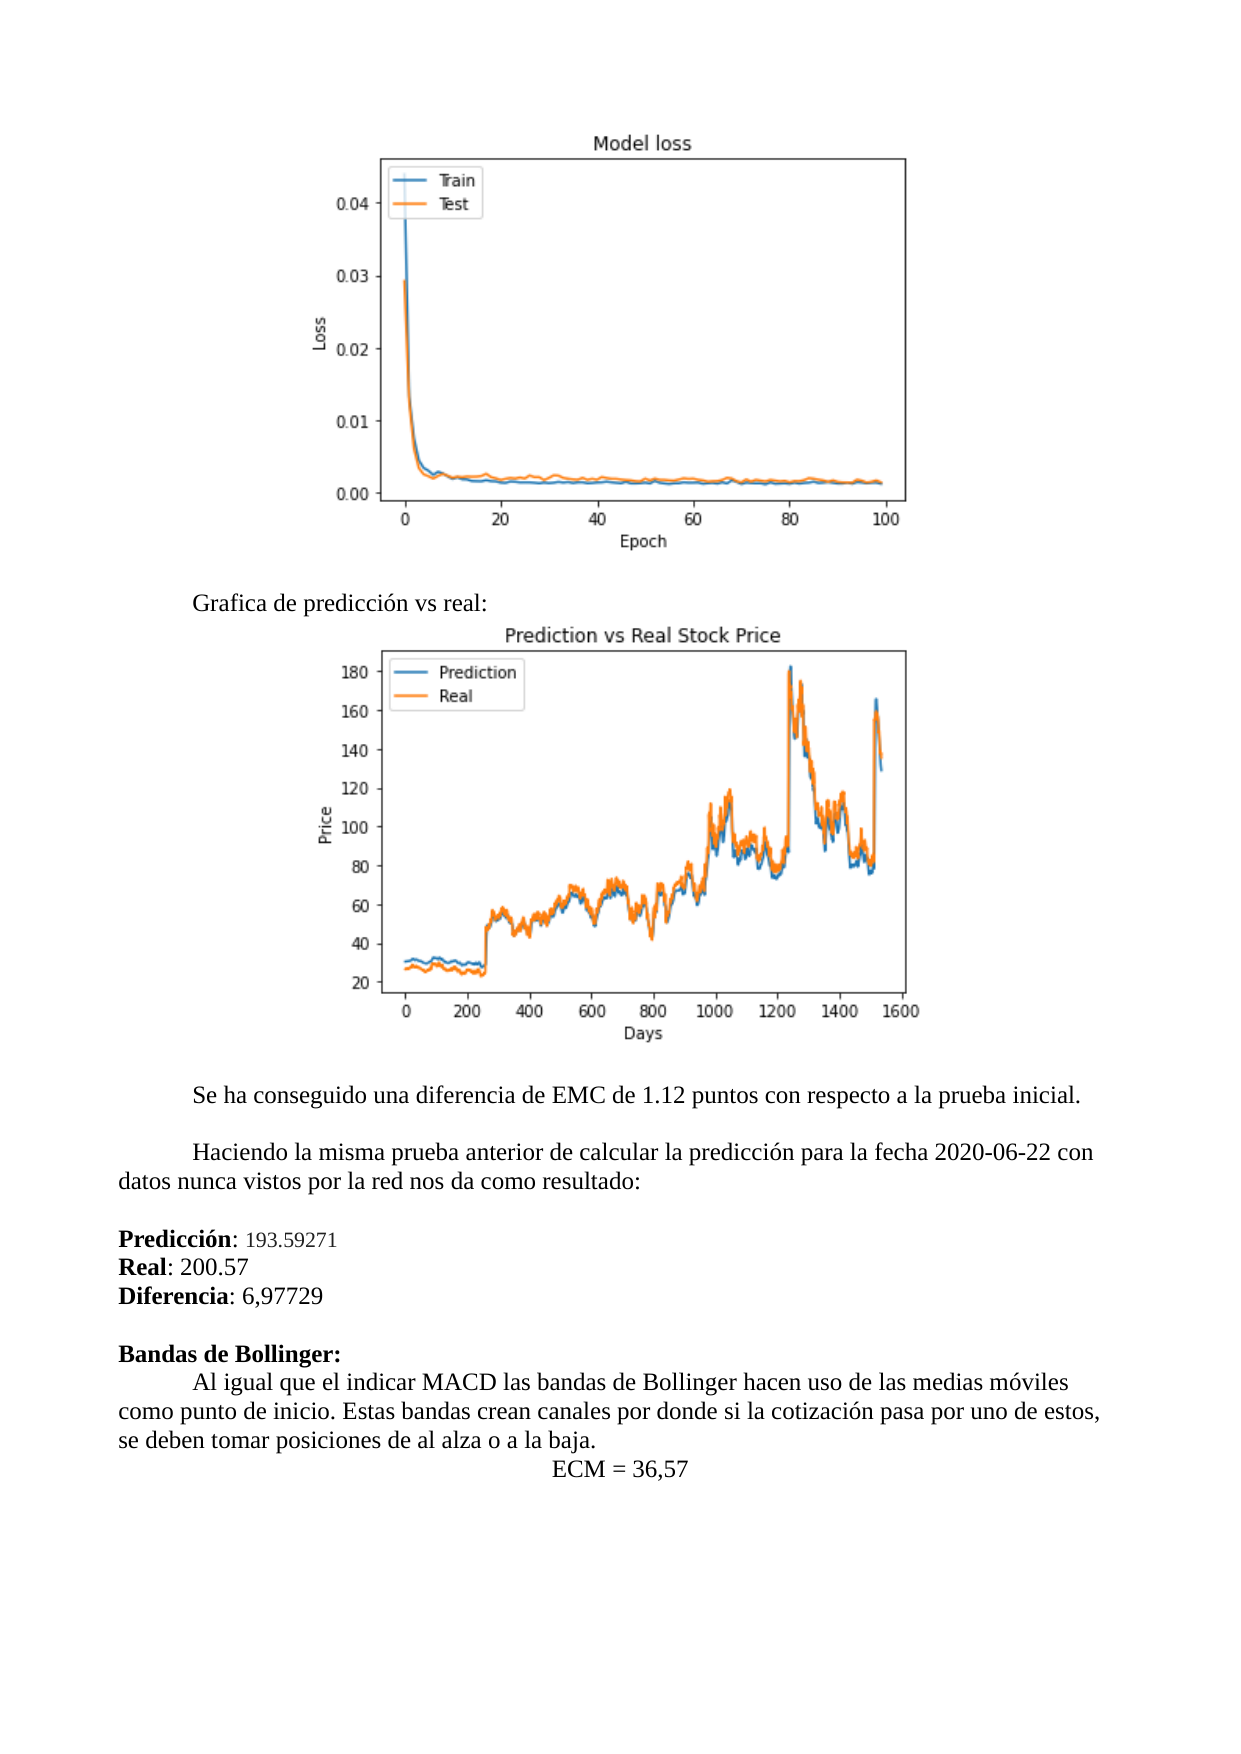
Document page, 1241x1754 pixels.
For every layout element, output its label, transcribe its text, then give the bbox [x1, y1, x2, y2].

text Al igual que el indicar MACD las bandas de Bollinger hacen uso de las medias móviles como punto de inicio. Estas bandas crean canales por donde si la cotización pasa por uno de estos, se deben tomar posiciones de al alza o a la baja. [118, 1367, 1122, 1454]
text Grafica de predicción vs real: [118, 588, 1122, 617]
text Real: 200.57 [118, 1252, 1122, 1281]
text Predicción: 193.59271 [118, 1224, 1122, 1252]
picture [308, 616, 932, 1052]
picture [302, 125, 916, 560]
text ECM = 36,57 [118, 1454, 1122, 1482]
text Haciendo la misma prueba anterior de calcular la predicción para la fecha 2020-06-22 con datos nunca vistos por la red nos da como resultado: [118, 1137, 1122, 1195]
text Bandas de Bollinger: [118, 1339, 1122, 1367]
text Diferencia: 6,97729 [118, 1281, 1122, 1310]
text Se ha conseguido una diferencia de EMC de 1.12 puntos con respecto a la prueba inicial. [118, 1080, 1122, 1109]
